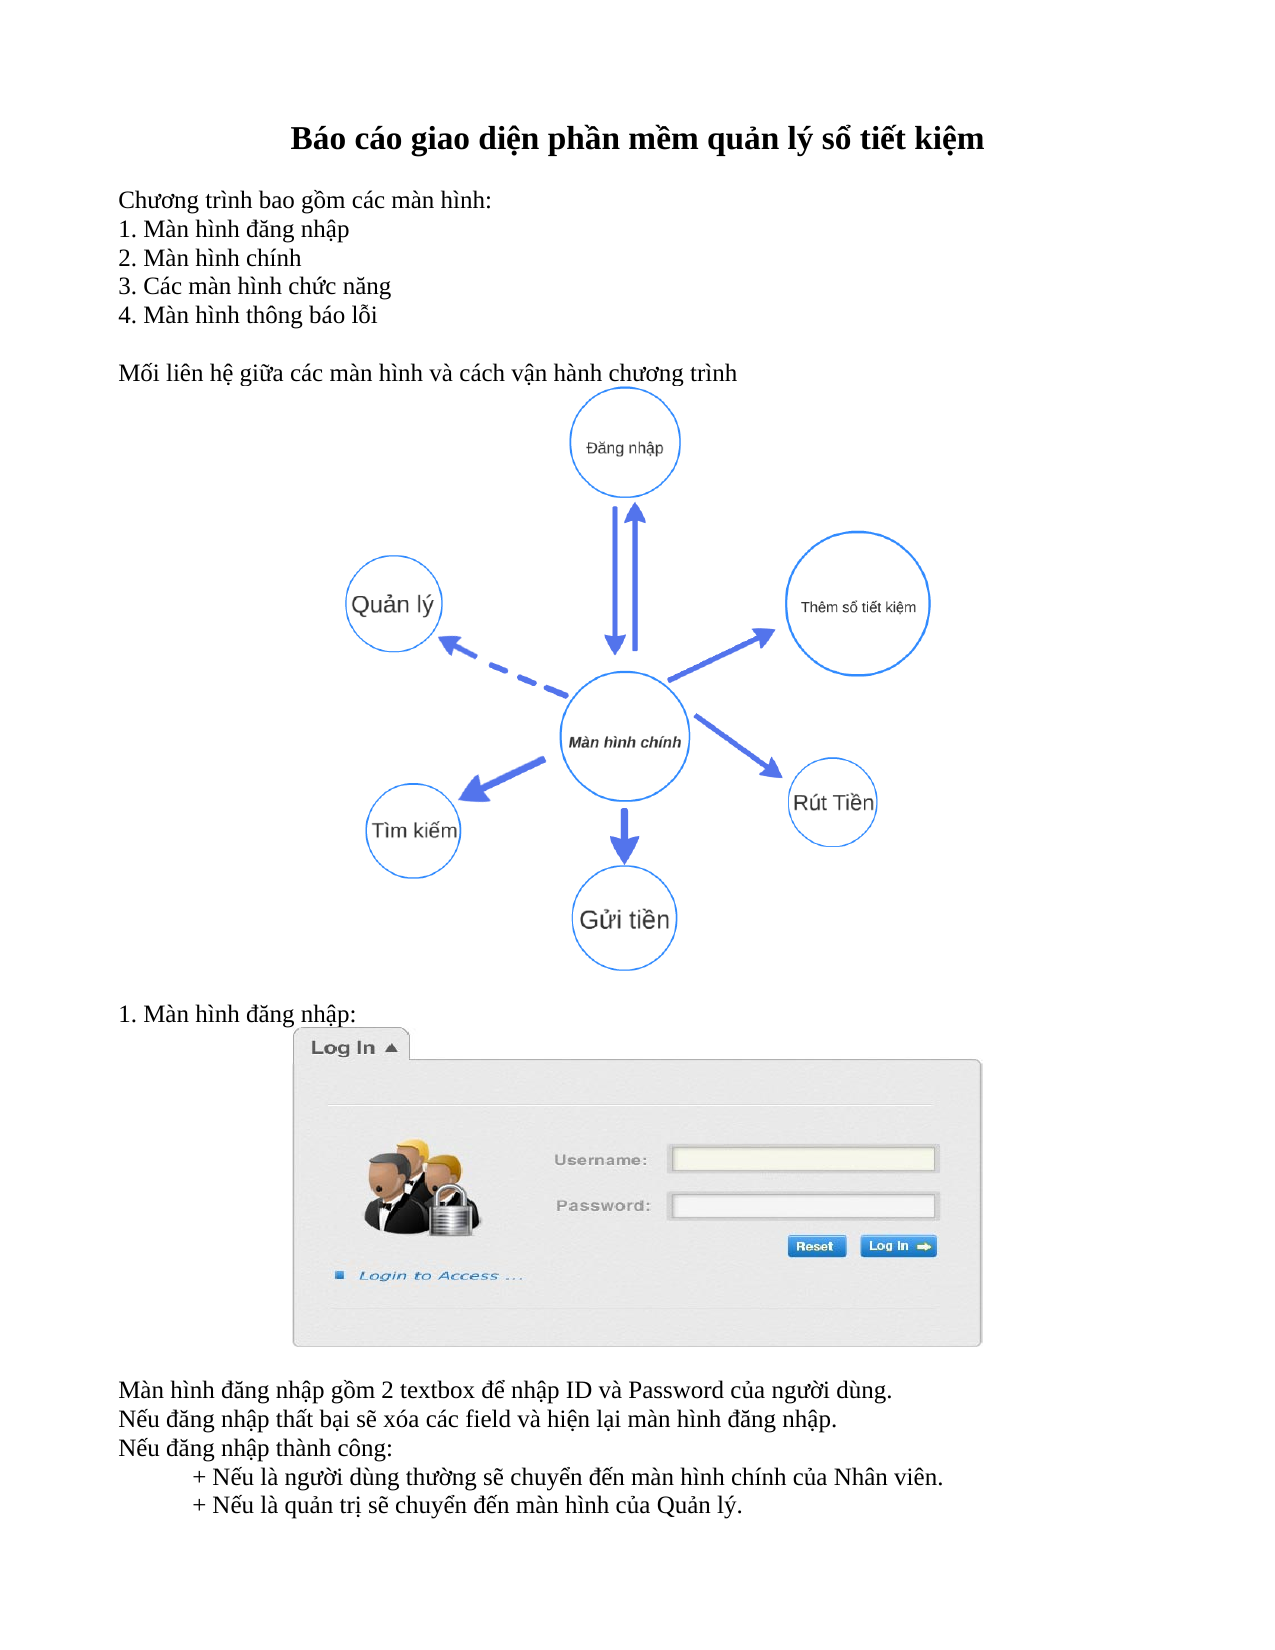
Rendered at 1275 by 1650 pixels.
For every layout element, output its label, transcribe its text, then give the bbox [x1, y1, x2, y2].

text Mối liên hệ giữa các màn hình và cách vận hành chương trình [118, 358, 1157, 386]
text 1. Màn hình đăng nhập [118, 214, 1157, 243]
text Màn hình đăng nhập gồm 2 textbox để nhập ID và Password của người dùng. [118, 1376, 1157, 1404]
text Nếu đăng nhập thất bại sẽ xóa các field và hiện lại màn hình đăng nhập. [118, 1404, 1157, 1433]
text Nếu đăng nhập thành công: [118, 1433, 1157, 1462]
text + Nếu là người dùng thường sẽ chuyển đến màn hình chính của Nhân viên. [118, 1462, 1157, 1491]
text 1. Màn hình đăng nhập: [118, 999, 1157, 1028]
text 4. Màn hình thông báo lỗi [118, 300, 1157, 329]
text 3. Các màn hình chức năng [118, 271, 1157, 300]
picture [118, 386, 1157, 971]
picture [292, 1027, 983, 1347]
text 2. Màn hình chính [118, 243, 1157, 271]
text + Nếu là quản trị sẽ chuyển đến màn hình của Quản lý. [118, 1491, 1157, 1519]
text Chương trình bao gồm các màn hình: [118, 185, 1157, 214]
text Báo cáo giao diện phần mềm quản lý sổ tiết kiệm [118, 118, 1157, 156]
